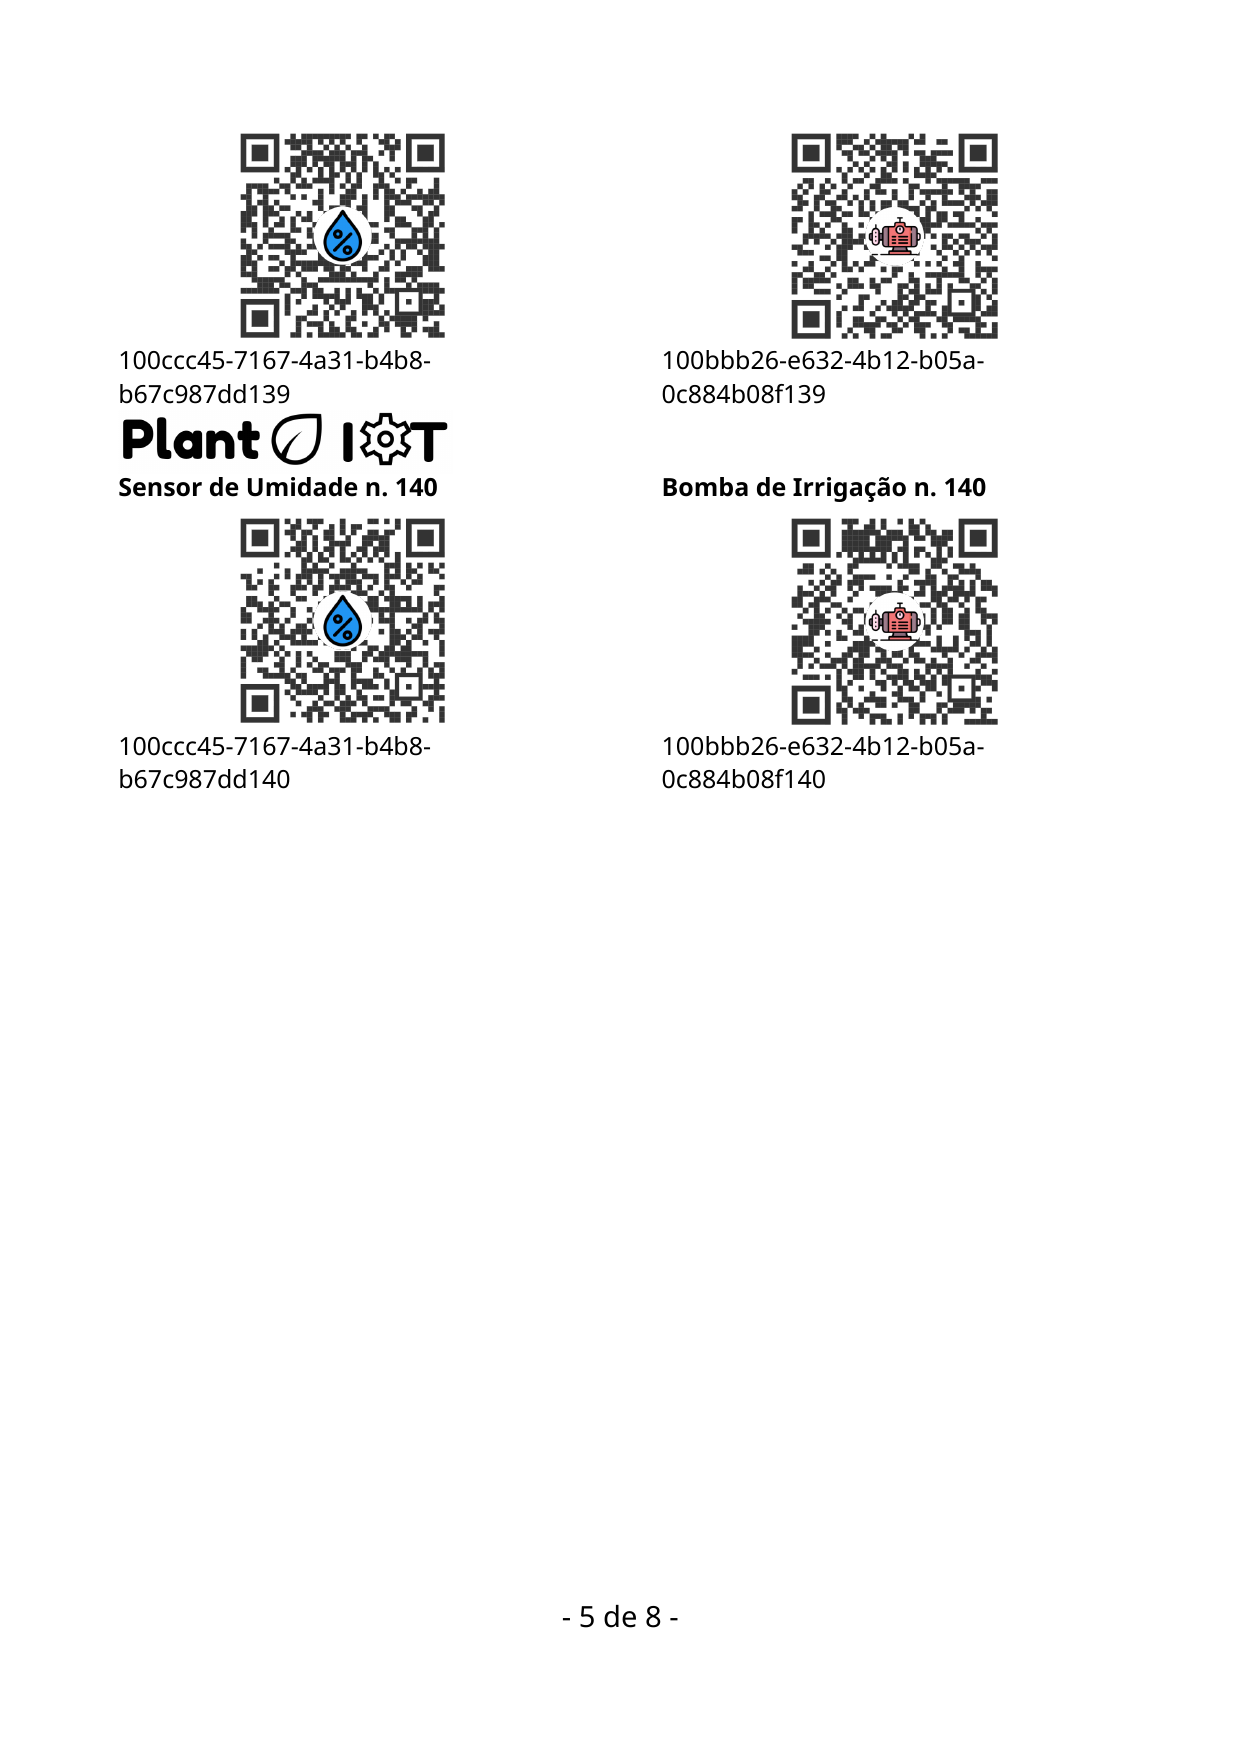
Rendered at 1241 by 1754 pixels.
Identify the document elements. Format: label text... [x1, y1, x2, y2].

picture [235, 513, 450, 728]
table_cell [566, 470, 661, 504]
table_header [661, 411, 1122, 470]
table_cell [118, 118, 566, 342]
table_cell Bomba de Irrigação n. 140 [661, 470, 1122, 504]
picture [118, 410, 453, 474]
table_cell [566, 728, 661, 796]
table_cell [566, 118, 661, 342]
table_cell [661, 504, 1122, 728]
table_header [453, 411, 566, 470]
table_header [566, 411, 661, 470]
table_cell 100ccc45-7167-4a31-b4b8-b67c987dd140 [118, 728, 566, 796]
picture [235, 128, 450, 343]
table_cell [118, 504, 566, 728]
table_cell [661, 118, 1122, 342]
table_cell [566, 504, 661, 728]
table_cell 100ccc45-7167-4a31-b4b8-b67c987dd139 [118, 343, 566, 411]
table_cell 100bbb26-e632-4b12-b05a-0c884b08f139 [661, 343, 1122, 411]
picture [786, 513, 1003, 730]
table_cell [566, 343, 661, 411]
table_cell 100bbb26-e632-4b12-b05a-0c884b08f140 [661, 728, 1122, 796]
table_cell Sensor de Umidade n. 140 [118, 470, 566, 504]
picture [786, 128, 1003, 344]
